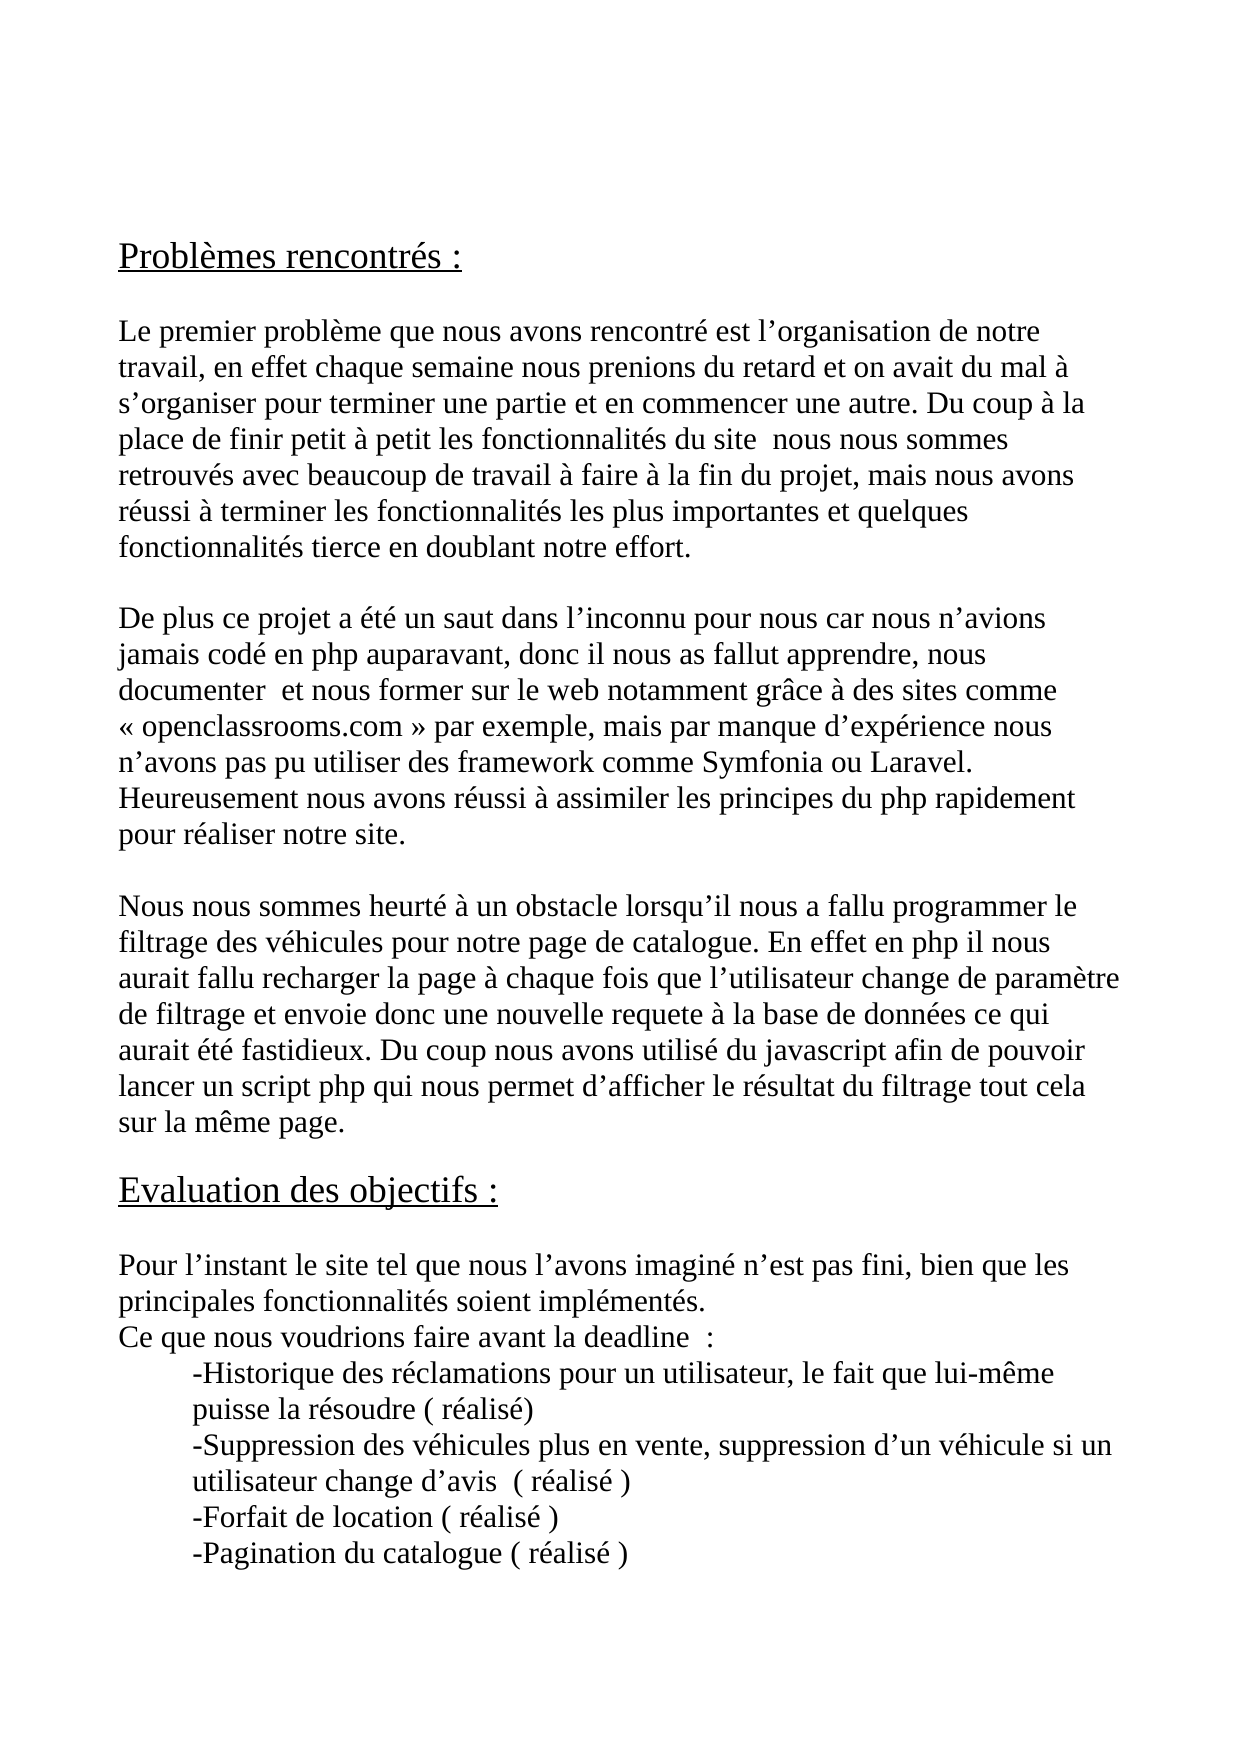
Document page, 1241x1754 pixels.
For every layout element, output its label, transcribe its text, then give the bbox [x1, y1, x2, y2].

text -Pagination du catalogue ( réalisé ) [118, 1534, 1122, 1570]
text Ce que nous voudrions faire avant la deadline : [118, 1318, 1122, 1354]
text Pour l’instant le site tel que nous l’avons imaginé n’est pas fini, bien que les principales fonctionnalités soient implémentés. [118, 1247, 1122, 1318]
text -Historique des réclamations pour un utilisateur, le fait que lui-même puisse la résoudre ( réalisé) [118, 1354, 1122, 1426]
text -Suppression des véhicules plus en vente, suppression d’un véhicule si un utilisateur change d’avis ( réalisé ) [118, 1426, 1122, 1498]
text De plus ce projet a été un saut dans l’inconnu pour nous car nous n’avions jamais codé en php auparavant, donc il nous as fallut apprendre, nous documenter et nous former sur le web notamment grâce à des sites comme « openclassrooms.com » par exemple, mais par manque d’expérience nous n’avons pas pu utiliser des framework comme Symfonia ou Laravel. Heureusement nous avons réussi à assimiler les principes du php rapidement pour réaliser notre site. [118, 600, 1122, 851]
text Problèmes rencontrés : [118, 233, 1122, 276]
text -Forfait de location ( réalisé ) [118, 1498, 1122, 1534]
text Evaluation des objectifs : [118, 1167, 1122, 1211]
text Le premier problème que nous avons rencontré est l’organisation de notre travail, en effet chaque semaine nous prenions du retard et on avait du mal à s’organiser pour terminer une partie et en commencer une autre. Du coup à la place de finir petit à petit les fonctionnalités du site nous nous sommes retrouvés avec beaucoup de travail à faire à la fin du projet, mais nous avons réussi à terminer les fonctionnalités les plus importantes et quelques fonctionnalités tierce en doublant notre effort. [118, 312, 1122, 564]
text Nous nous sommes heurté à un obstacle lorsqu’il nous a fallu programmer le filtrage des véhicules pour notre page de catalogue. En effet en php il nous aurait fallu recharger la page à chaque fois que l’utilisateur change de paramètre de filtrage et envoie donc une nouvelle requete à la base de données ce qui aurait été fastidieux. Du coup nous avons utilisé du javascript afin de pouvoir lancer un script php qui nous permet d’afficher le résultat du filtrage tout cela sur la même page. [118, 887, 1122, 1139]
